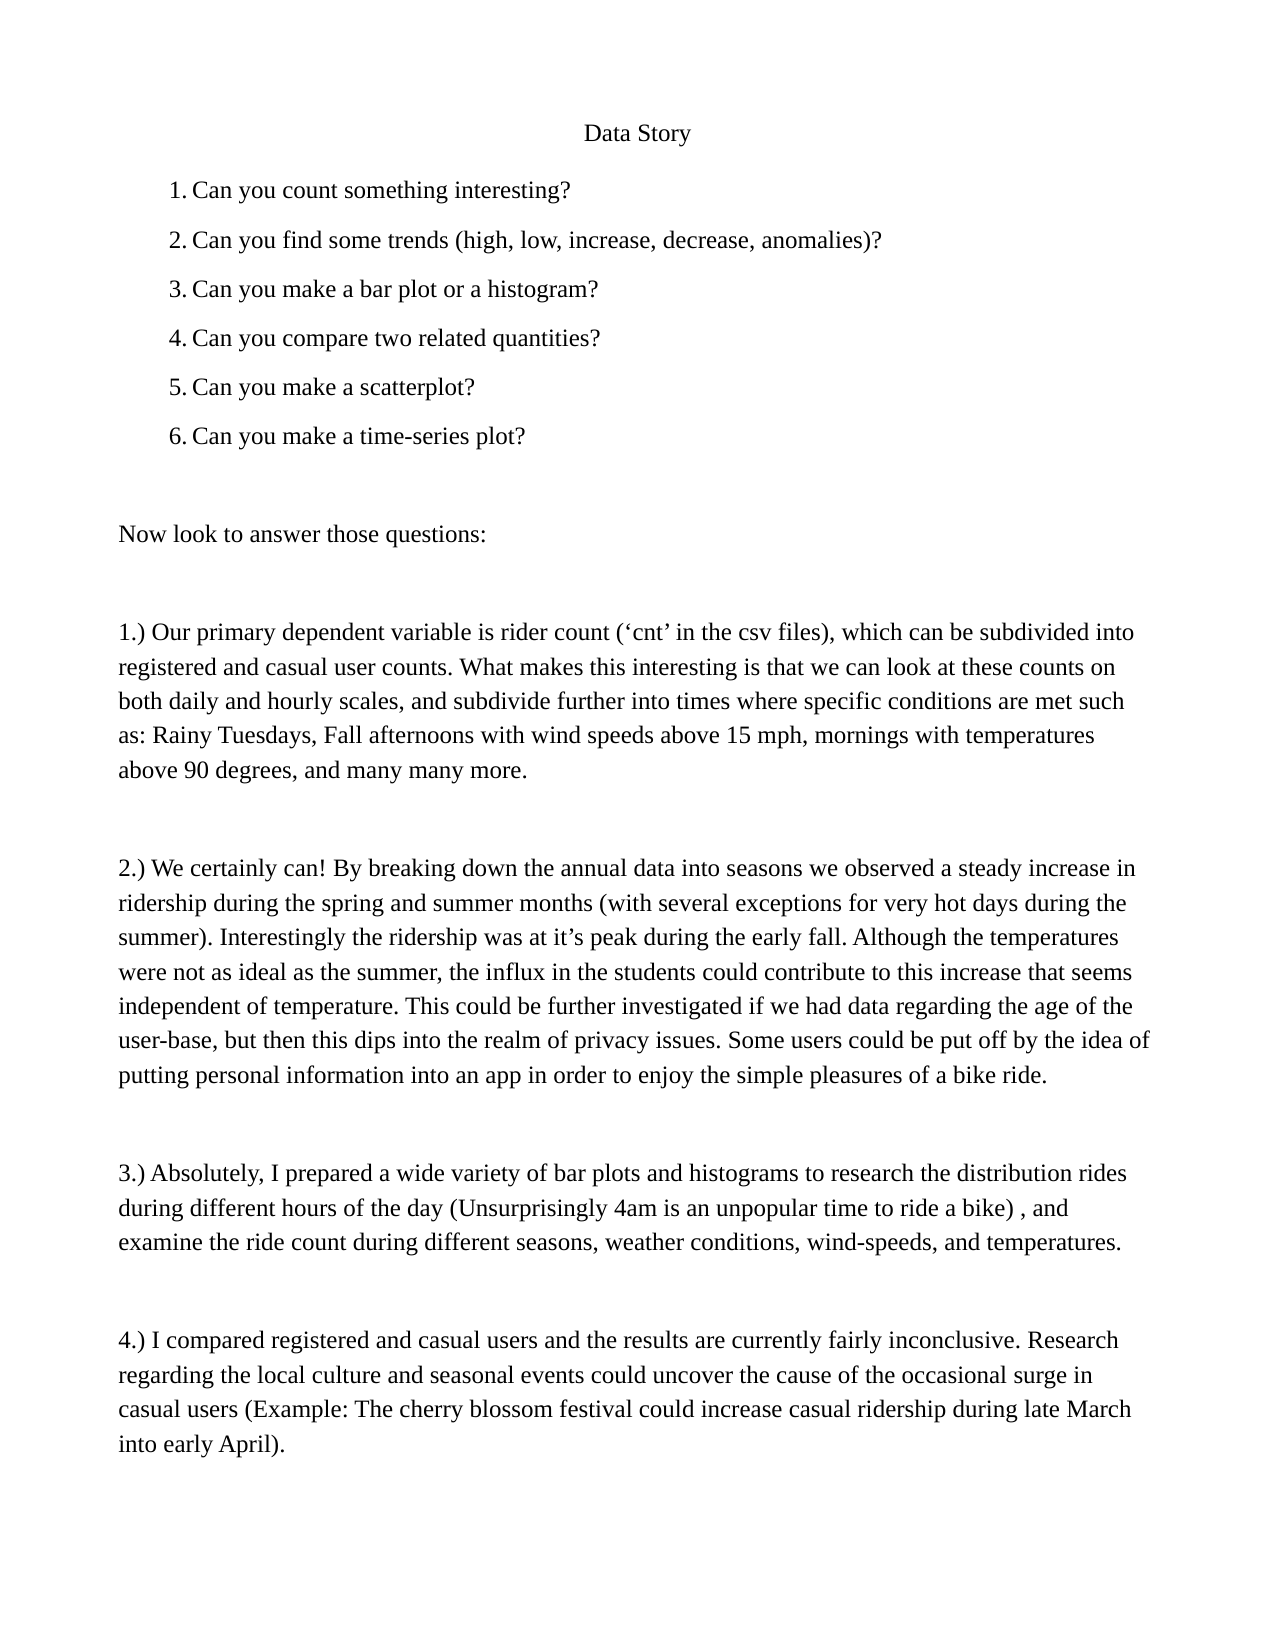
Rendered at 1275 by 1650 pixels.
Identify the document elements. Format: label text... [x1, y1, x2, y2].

list Can you make a time-series plot? [162, 421, 1157, 450]
text Data Story [118, 118, 1157, 147]
text 1.) Our primary dependent variable is rider count (‘cnt’ in the csv files), which can be subdivided into registered and casual user counts. What makes this interesting is that we can look at these counts on both daily and hourly scales, and subdivide further into times where specific conditions are met such as: Rainy Tuesdays, Fall afternoons with wind speeds above 15 mph, mornings with temperatures above 90 degrees, and many many more. [118, 617, 1157, 784]
list Can you compare two related quantities? [162, 323, 1157, 352]
text 4.) I compared registered and casual users and the results are currently fairly inconclusive. Research regarding the local culture and seasonal events could uncover the cause of the occasional surge in casual users (Example: The cherry blossom festival could increase casual ridership during late March into early April). [118, 1325, 1157, 1457]
list Can you find some trends (high, low, increase, decrease, anomalies)? [162, 225, 1157, 253]
list Can you make a bar plot or a histogram? [162, 274, 1157, 302]
text 2.) We certainly can! By breaking down the annual data into seasons we observed a steady increase in ridership during the spring and summer months (with several exceptions for very hot days during the summer). Interestingly the ridership was at it’s peak during the early fall. Although the temperatures were not as ideal as the summer, the influx in the students could contribute to this increase that seems independent of temperature. This could be further investigated if we had data regarding the age of the user-base, but then this dips into the realm of privacy issues. Some users could be put off by the idea of putting personal information into an app in order to enjoy the simple pleasures of a bike ride. [118, 853, 1157, 1089]
text 3.) Absolutely, I prepared a wide variety of bar plots and histograms to research the distribution rides during different hours of the day (Unsurprisingly 4am is an unpopular time to ride a bike) , and examine the ride count during different seasons, weather conditions, wind-speeds, and temperatures. [118, 1158, 1157, 1256]
text Now look to answer those questions: [118, 519, 1157, 548]
list Can you make a scatterplot? [162, 372, 1157, 401]
list Can you count something interesting? [162, 176, 1157, 204]
